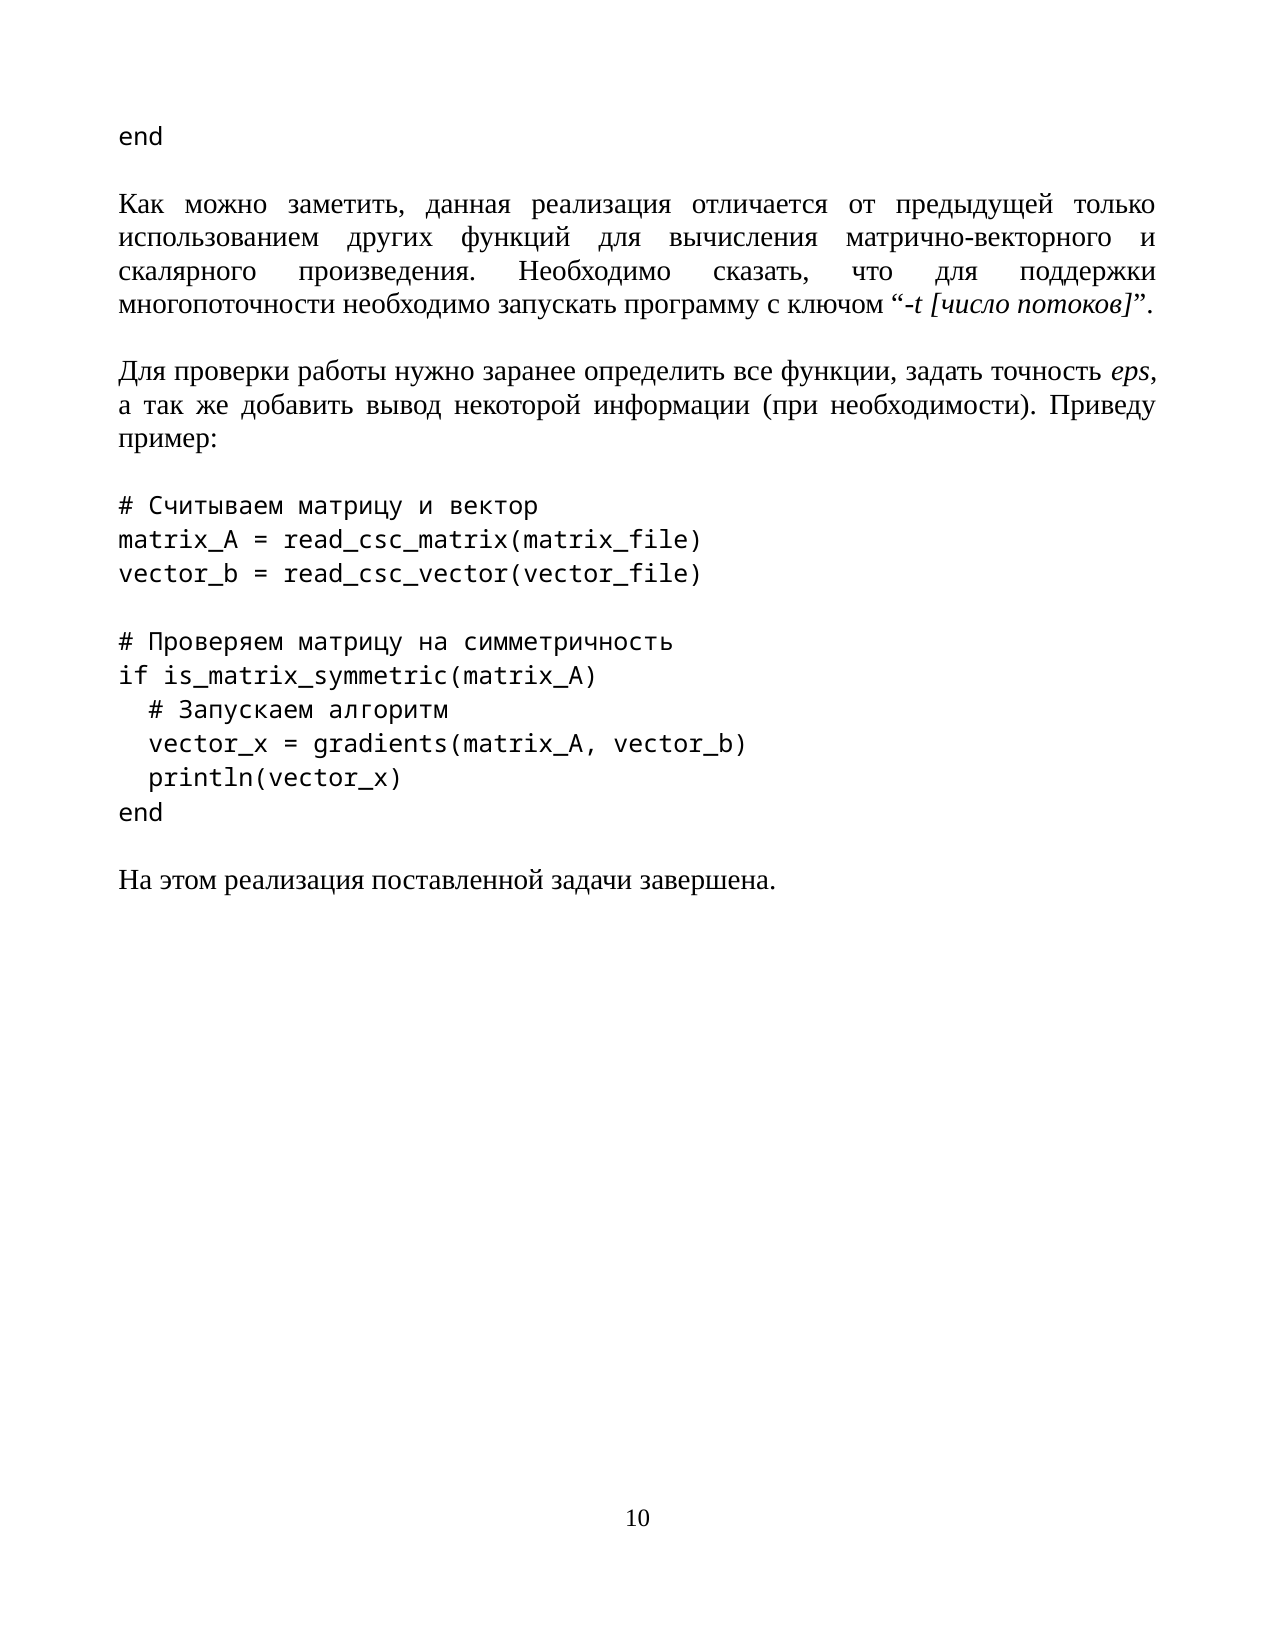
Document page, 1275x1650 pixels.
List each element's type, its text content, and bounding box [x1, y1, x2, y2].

text println(vector_x) [118, 760, 1157, 794]
text if is_matrix_symmetric(matrix_A) [118, 658, 1157, 692]
text Для проверки работы нужно заранее определить все функции, задать точность eps, а так же добавить вывод некоторой информации (при необходимости). Приведу пример: [118, 353, 1157, 454]
text vector_x = gradients(matrix_A, vector_b) [118, 726, 1157, 760]
text Как можно заметить, данная реализация отличается от предыдущей только использованием других функций для вычисления матрично-векторного и скалярного произведения. Необходимо сказать, что для поддержки многопоточности необходимо запускать программу с ключом “-t [число потоков]”. [118, 186, 1157, 320]
text end [118, 794, 1157, 828]
text # Запускаем алгоритм [118, 692, 1157, 726]
text На этом реализация поставленной задачи завершена. [118, 862, 1157, 896]
text vector_b = read_csc_vector(vector_file) [118, 556, 1157, 590]
text matrix_A = read_csc_matrix(matrix_file) [118, 522, 1157, 556]
text # Проверяем матрицу на симметричность [118, 624, 1157, 658]
text # Считываем матрицу и вектор [118, 488, 1157, 522]
text end [118, 118, 1157, 152]
